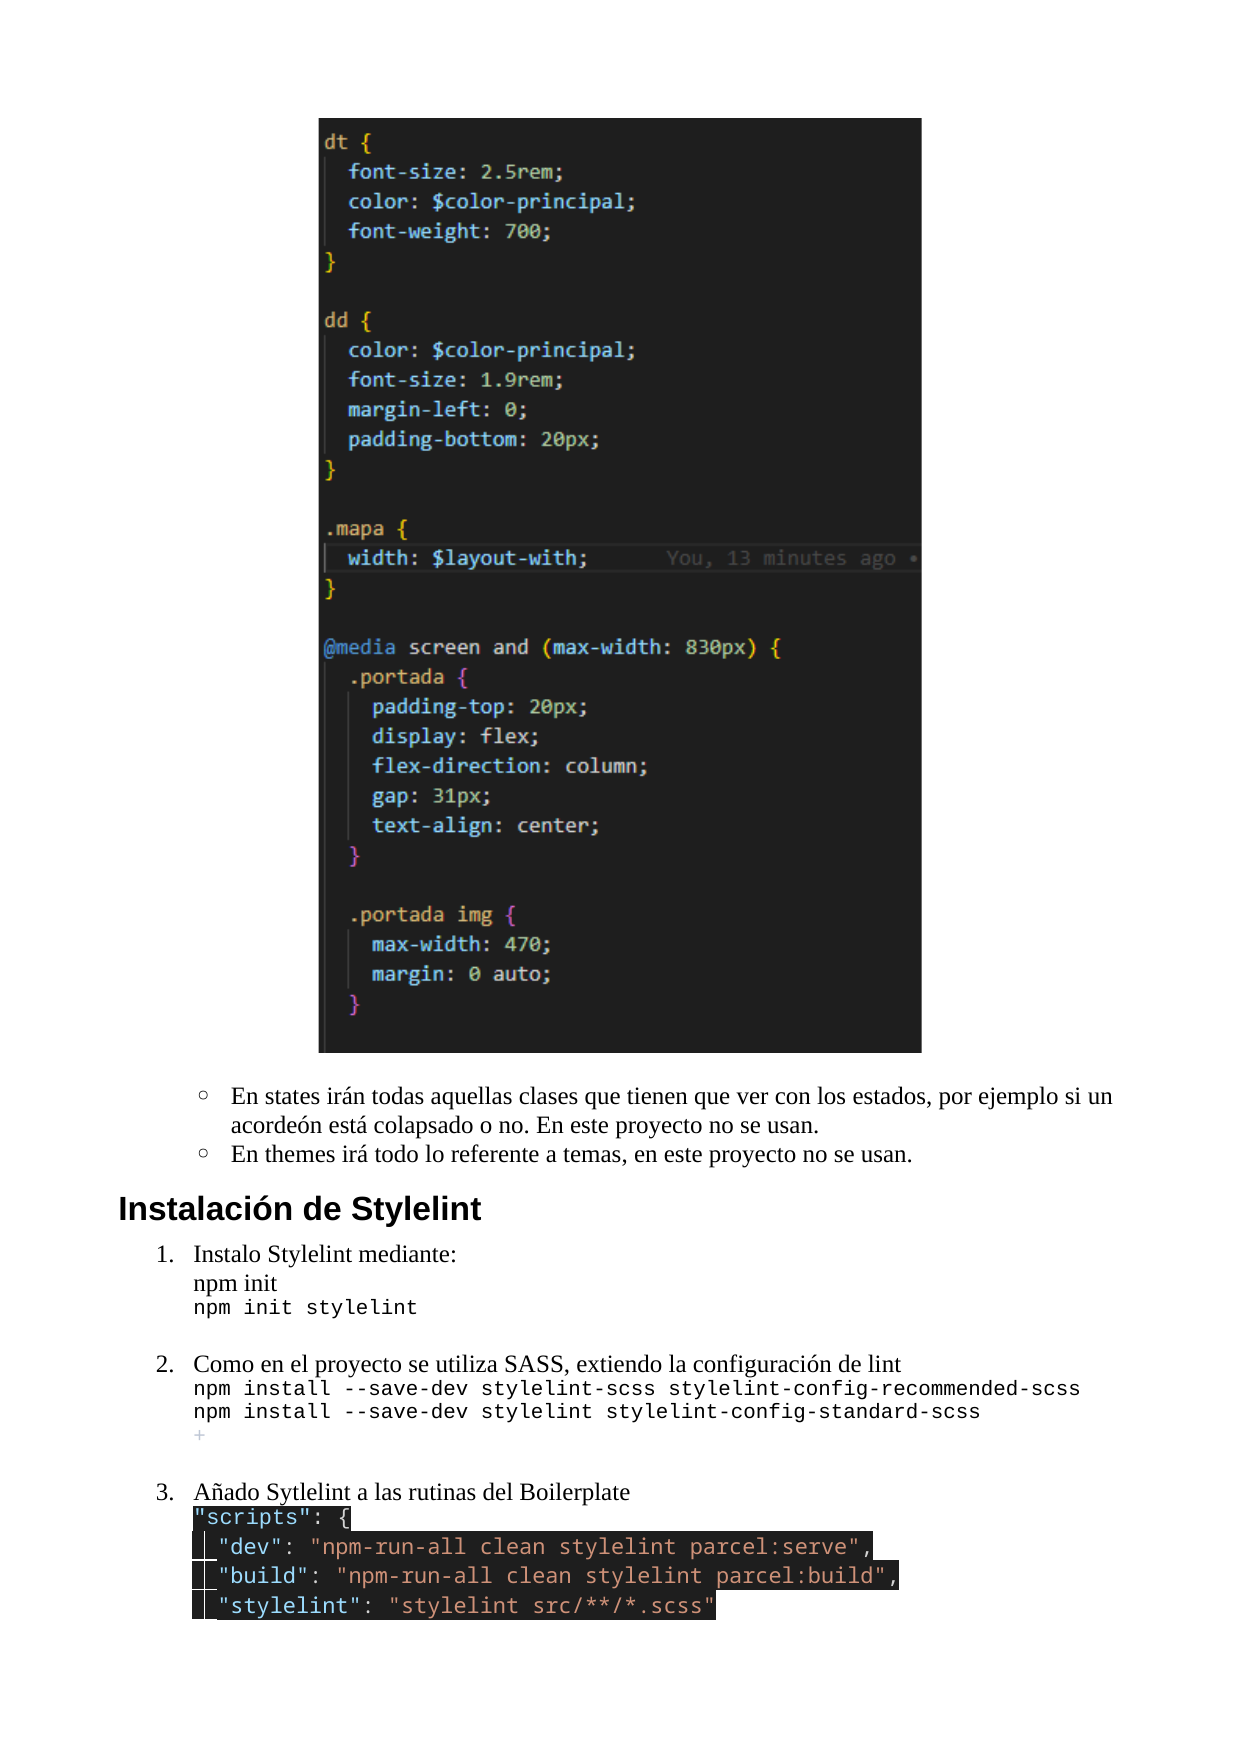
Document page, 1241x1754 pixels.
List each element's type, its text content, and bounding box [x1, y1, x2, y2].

list Instalo Stylelint mediante: [156, 1239, 1122, 1268]
text "stylelint": "stylelint src/**/*.scss" [192, 1590, 1122, 1620]
list npm init [156, 1268, 1122, 1297]
list Añado Sytlelint a las rutinas del Boilerplate [156, 1477, 1122, 1506]
subtitle Instalación de Stylelint [118, 1188, 1122, 1227]
list npm install --save-dev stylelint stylelint-config-standard-scss [156, 1401, 1122, 1425]
list npm init stylelint [156, 1297, 1122, 1321]
text "build": "npm-run-all clean stylelint parcel:build", [192, 1560, 1122, 1590]
list + [156, 1425, 1122, 1449]
list "scripts": { [156, 1506, 1122, 1531]
list Como en el proyecto se utiliza SASS, extiendo la configuración de lint [156, 1349, 1122, 1378]
list En themes irá todo lo referente a temas, en este proyecto no se usan. [193, 1139, 1122, 1168]
list En states irán todas aquellas clases que tienen que ver con los estados, por ejemplo si un acordeón está colapsado o no. En este proyecto no se usan. [193, 1081, 1122, 1139]
picture [318, 118, 922, 1053]
list npm install --save-dev stylelint-scss stylelint-config-recommended-scss [156, 1378, 1122, 1401]
text "dev": "npm-run-all clean stylelint parcel:serve", [192, 1531, 1122, 1560]
